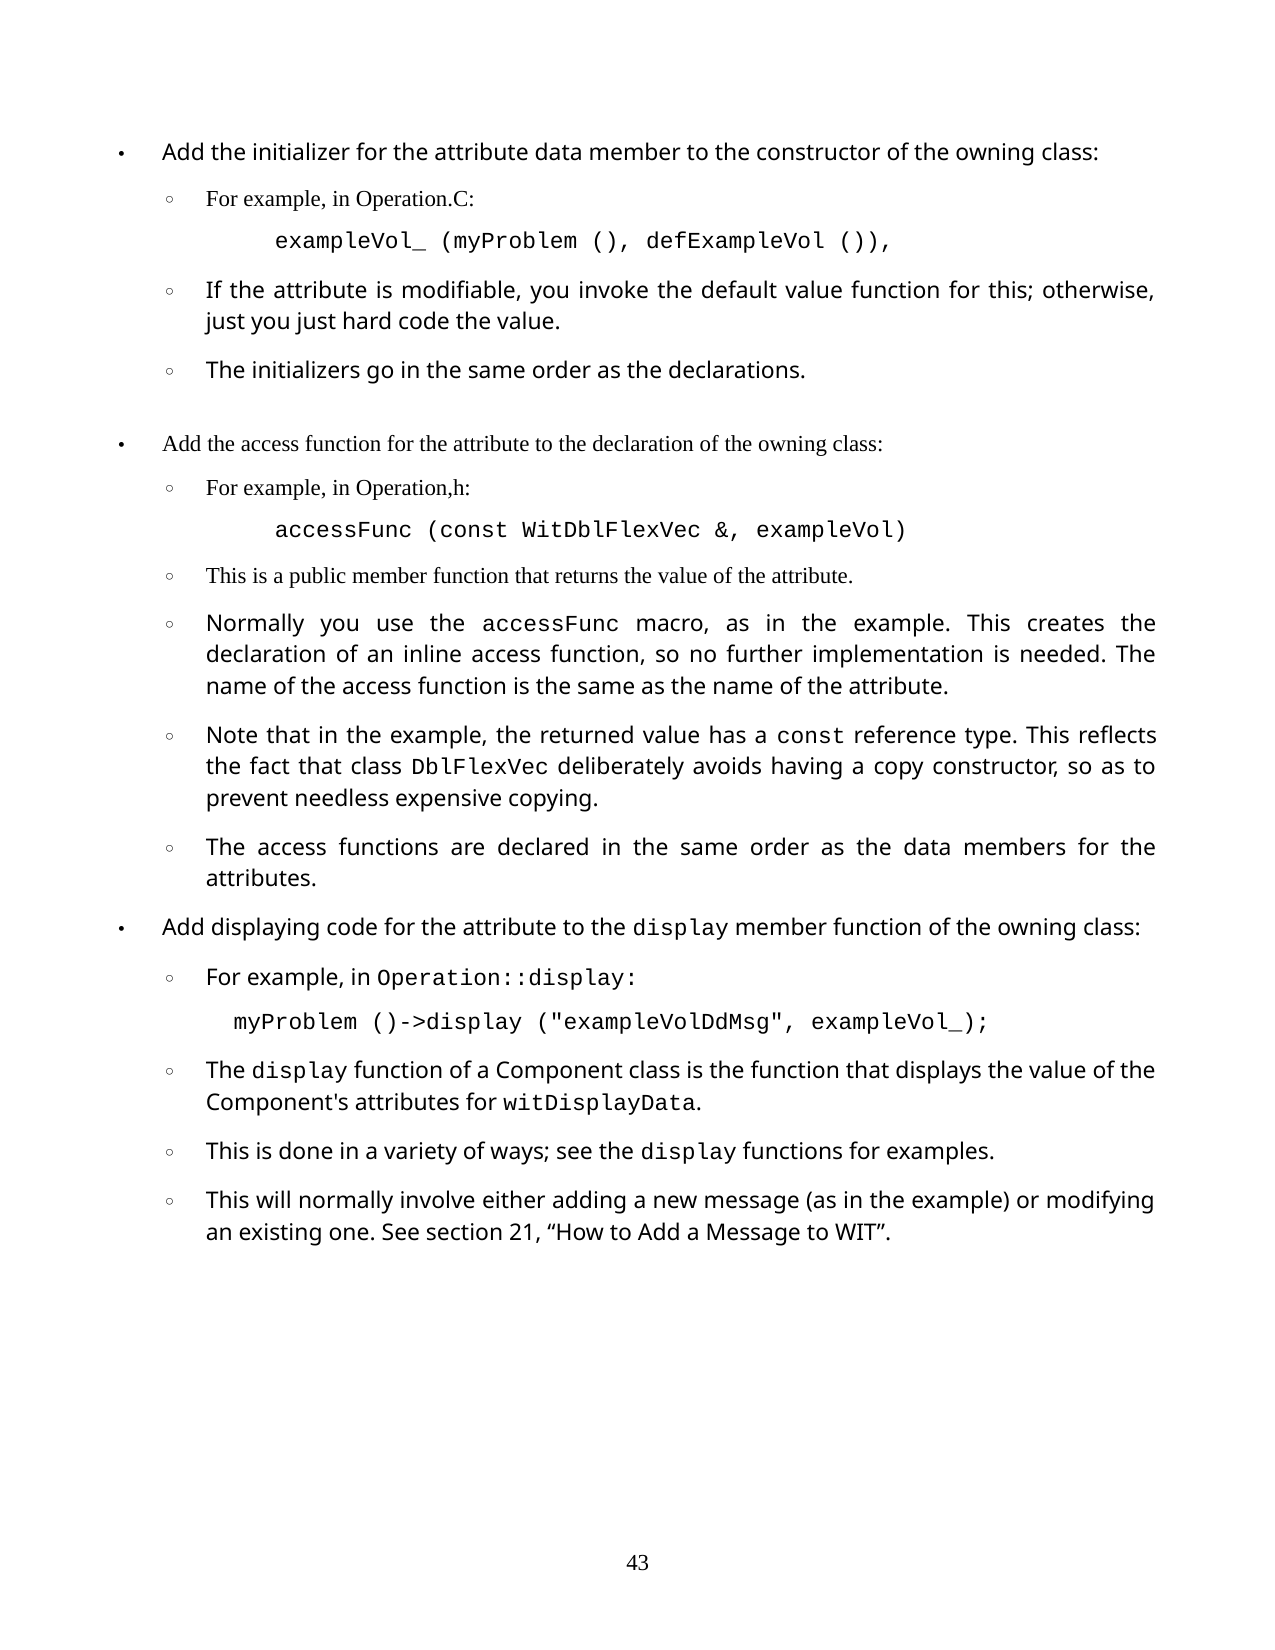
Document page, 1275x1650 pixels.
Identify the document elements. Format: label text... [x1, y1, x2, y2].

list The initializers go in the same order as the declarations. [162, 354, 1157, 386]
list For example, in Operation,h: [162, 474, 1157, 501]
list This is done in a variety of ways; see the display functions for examples. [162, 1135, 1157, 1166]
list The access functions are declared in the same order as the data members for the attributes. [162, 831, 1157, 893]
list If the attribute is modifiable, you invoke the default value function for this; otherwise, just you just hard code the value. [162, 274, 1157, 336]
list This will normally involve either adding a new message (as in the example) or modifying an existing one. See section 21, “How to Add a Message to WIT”. [162, 1184, 1157, 1247]
text accessFunc (const WitDblFlexVec &, exampleVol) [192, 519, 1157, 544]
list Add the initializer for the attribute data member to the constructor of the owning class: [118, 136, 1157, 167]
text myProblem ()->display ("exampleVolDdMsg", exampleVol_); [192, 1010, 1157, 1036]
list The display function of a Component class is the function that displays the value of the Component's attributes for witDisplayData. [162, 1054, 1157, 1117]
list For example, in Operation.C: [162, 185, 1157, 212]
text exampleVol_ (myProblem (), defExampleVol ()), [192, 230, 1157, 256]
list Add the access function for the attribute to the declaration of the owning class: [118, 430, 1157, 456]
list Note that in the example, the returned value has a const reference type. This reflects the fact that class DblFlexVec deliberately avoids having a copy constructor, so as to prevent needless expensive copying. [162, 719, 1157, 813]
list Normally you use the accessFunc macro, as in the example. This creates the declaration of an inline access function, so no further implementation is needed. The name of the access function is the same as the name of the attribute. [162, 607, 1157, 701]
list Add displaying code for the attribute to the display member function of the owning class: [118, 911, 1157, 943]
list This is a public member function that returns the value of the attribute. [162, 563, 1157, 589]
list For example, in Operation::display: [162, 961, 1157, 992]
